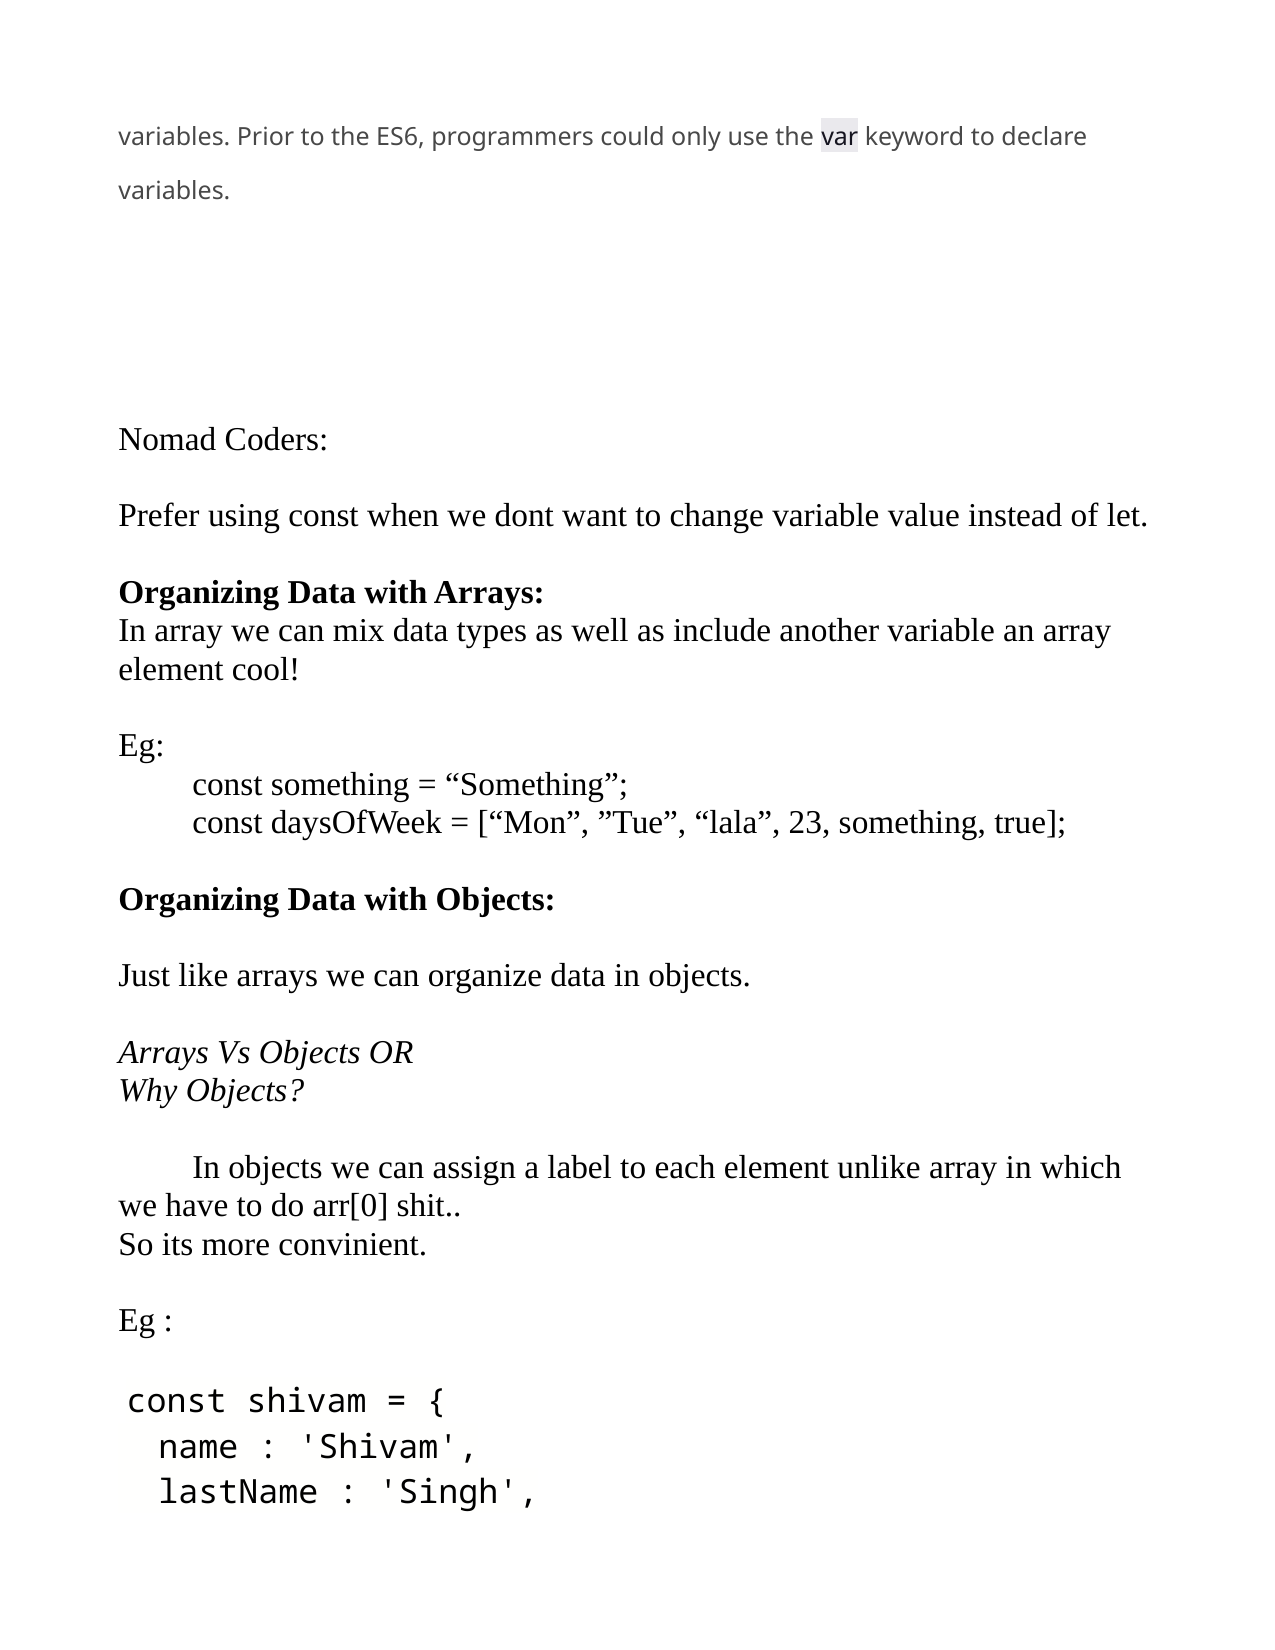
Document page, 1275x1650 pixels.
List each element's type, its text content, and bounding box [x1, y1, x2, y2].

text Eg : [118, 1300, 1157, 1339]
text In array we can mix data types as well as include another variable an array element cool! [118, 610, 1157, 687]
text Prefer using const when we dont want to change variable value instead of let. [118, 495, 1157, 534]
text const shivam = { [118, 1377, 1157, 1422]
text const something = “Something”; [118, 764, 1157, 802]
text So its more convinient. [118, 1224, 1157, 1262]
text lastName : 'Singh', [118, 1468, 1157, 1513]
text Nomad Coders: [118, 419, 1157, 457]
text In objects we can assign a label to each element unlike array in which we have to do arr[0] shit.. [118, 1147, 1157, 1224]
text name : 'Shivam', [118, 1422, 1157, 1468]
text Eg: [118, 725, 1157, 764]
text Just like arrays we can organize data in objects. [118, 955, 1157, 994]
text Arrays Vs Objects OR [118, 1032, 1157, 1070]
text Organizing Data with Arrays: [118, 572, 1157, 610]
text Organizing Data with Objects: [118, 879, 1157, 917]
text const daysOfWeek = [“Mon”, ”Tue”, “lala”, 23, something, true]; [118, 802, 1157, 840]
text Why Objects? [118, 1070, 1157, 1109]
text variables. Prior to the ES6, programmers could only use the var keyword to declare variables. [118, 118, 1157, 207]
